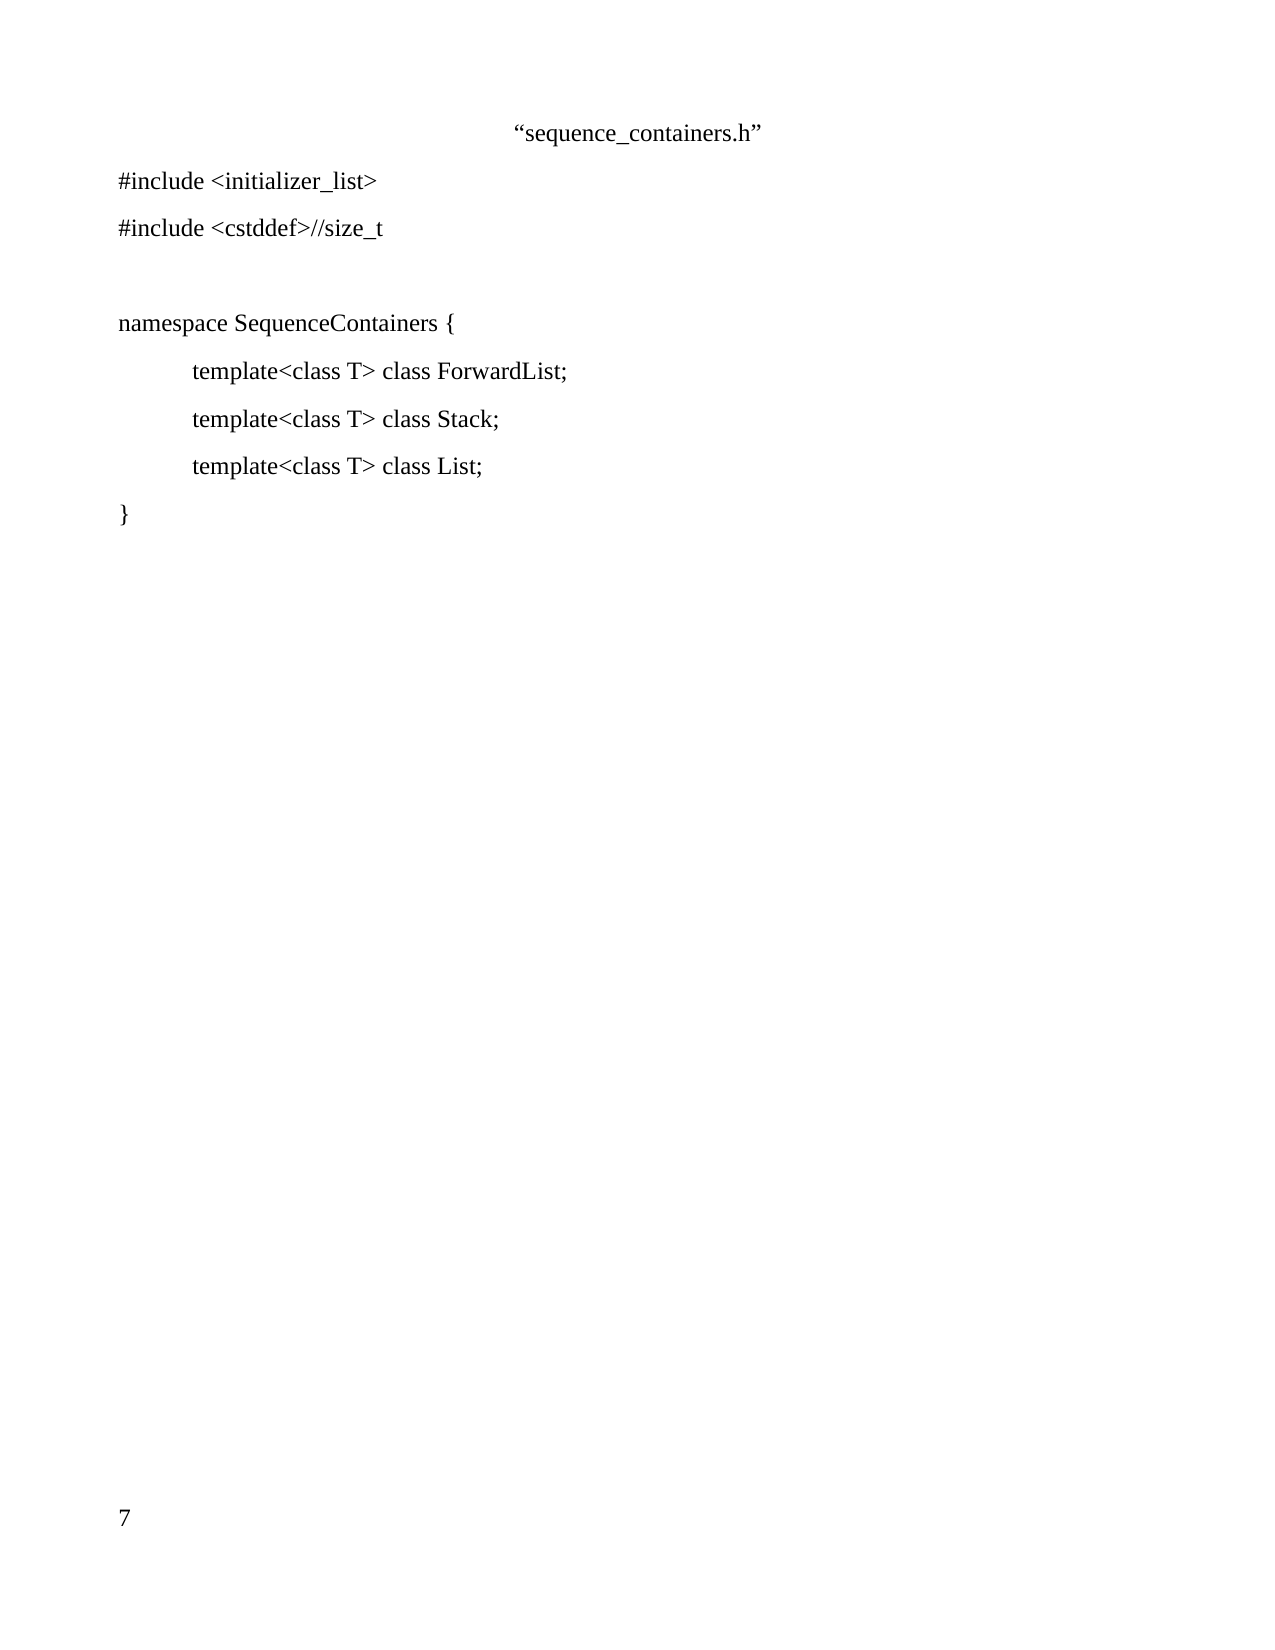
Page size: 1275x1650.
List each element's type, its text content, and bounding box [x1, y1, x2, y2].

text template<class T> class Stack; [118, 404, 1157, 432]
text #include <cstddef>//size_t [118, 213, 1157, 242]
text template<class T> class List; [118, 451, 1157, 480]
text #include <initializer_list> [118, 166, 1157, 194]
text } [118, 499, 1157, 528]
text namespace SequenceContainers { [118, 308, 1157, 337]
text “sequence_containers.h” [118, 118, 1157, 147]
text template<class T> class ForwardList; [118, 356, 1157, 385]
